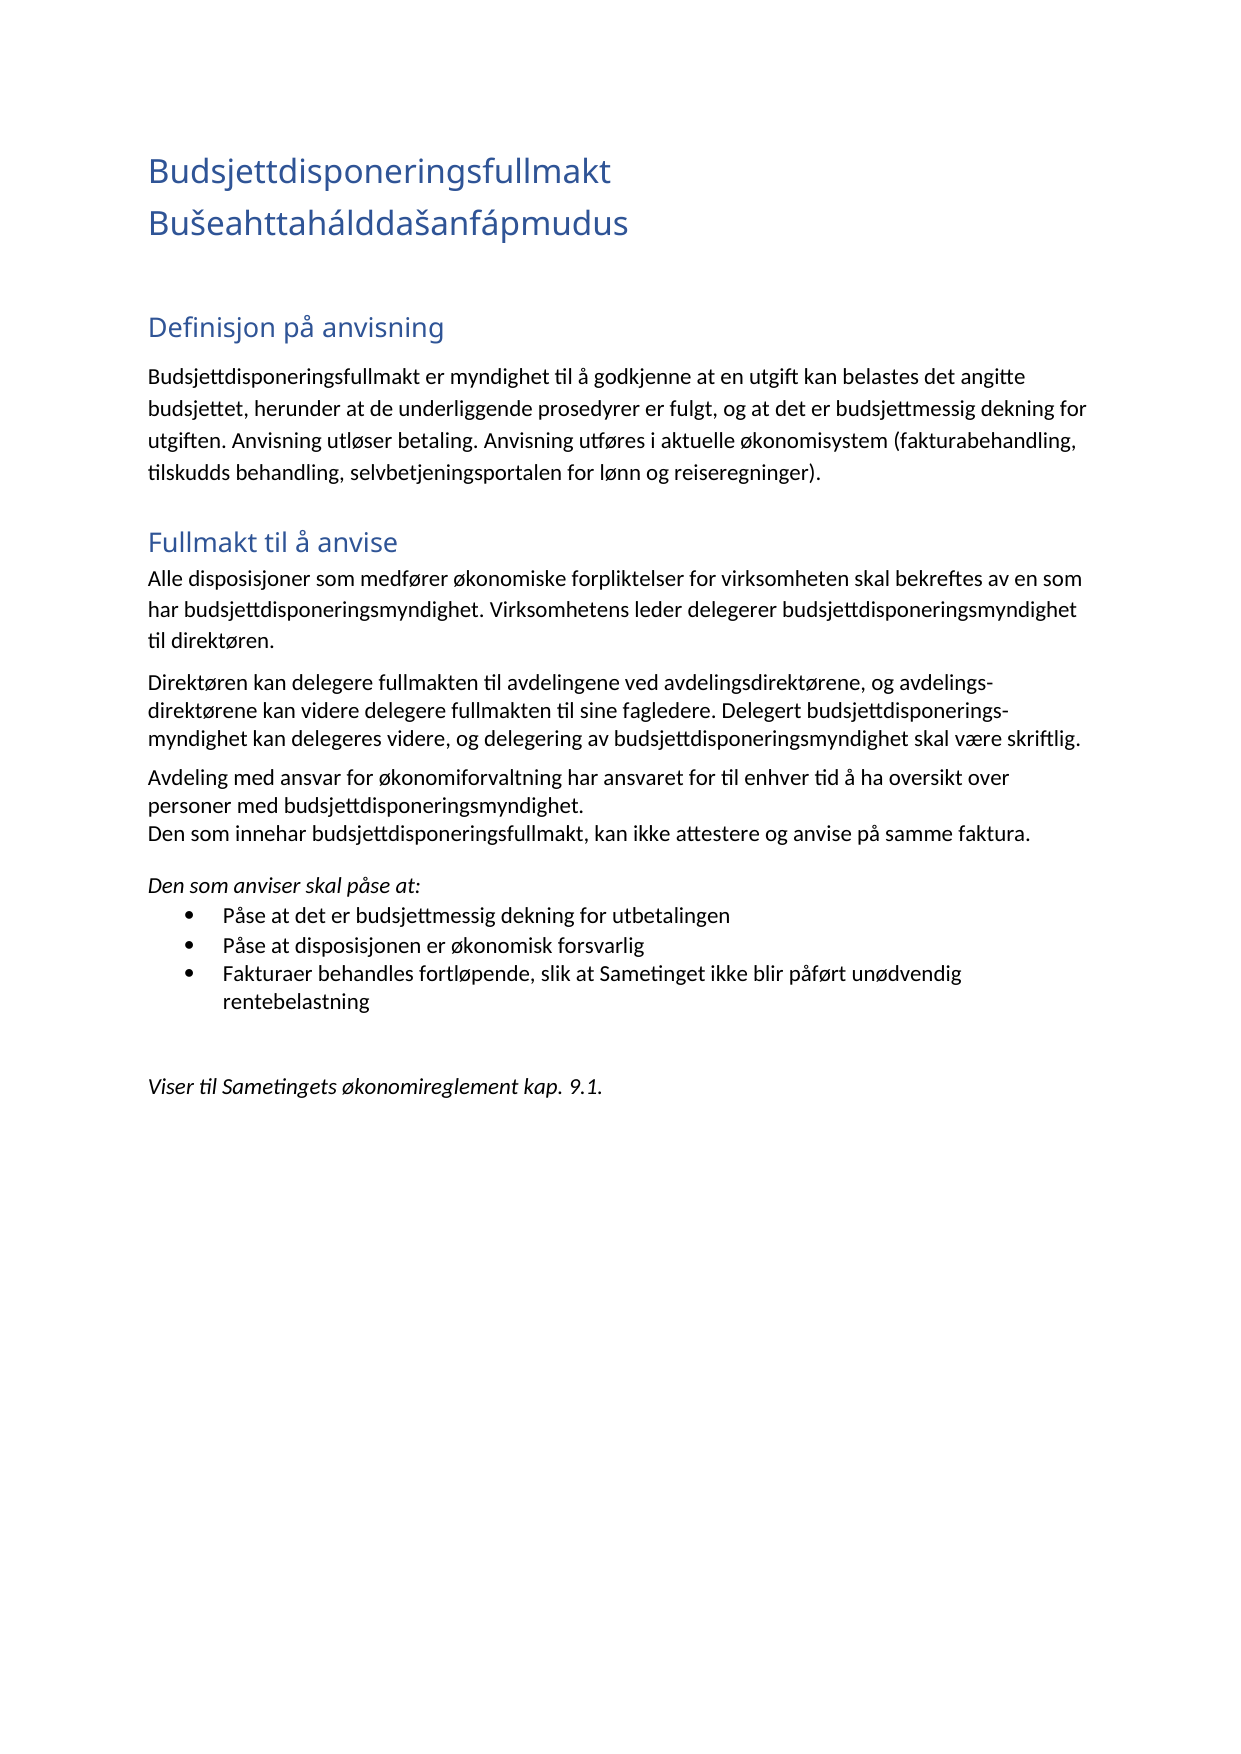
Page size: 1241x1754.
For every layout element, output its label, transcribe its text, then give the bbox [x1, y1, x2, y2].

subtitle Definisjon på anvisning [148, 308, 1093, 345]
text Fullmakt til å anvise Alle disposisjoner som medfører økonomiske forpliktelser for virksomheten skal bekreftes av en som har budsjettdisponeringsmyndighet. Virksomhetens leder delegerer budsjettdisponeringsmyndighet til direktøren. [148, 524, 1093, 655]
list Påse at disposisjonen er økonomisk forsvarlig [185, 929, 1093, 959]
text Avdeling med ansvar for økonomiforvaltning har ansvaret for til enhver tid å ha oversikt over personer med budsjettdisponeringsmyndighet. [148, 763, 1093, 819]
text Viser til Sametingets økonomireglement kap. 9.1. [148, 1072, 1093, 1100]
list Påse at det er budsjettmessig dekning for utbetalingen [185, 899, 1093, 929]
text Budsjettdisponeringsfullmakt er myndighet til å godkjenne at en utgift kan belastes det angitte budsjettet, herunder at de underliggende prosedyrer er fulgt, og at det er budsjettmessig dekning for utgiften. Anvisning utløser betaling. Anvisning utføres i aktuelle økonomisystem (fakturabehandling, tilskudds behandling, selvbetjeningsportalen for lønn og reiseregninger). [148, 362, 1093, 519]
text Budsjettdisponeringsfullmakt Bušeahttahálddašanfápmudus [148, 148, 1093, 245]
list Fakturaer behandles fortløpende, slik at Sametinget ikke blir påført unødvendig rentebelastning [185, 959, 1093, 1015]
text Direktøren kan delegere fullmakten til avdelingene ved avdelingsdirektørene, og avdelings-direktørene kan videre delegere fullmakten til sine fagledere. Delegert budsjettdisponerings-myndighet kan delegeres videre, og delegering av budsjettdisponeringsmyndighet skal være skriftlig. [148, 668, 1093, 752]
text Den som innehar budsjettdisponeringsfullmakt, kan ikke attestere og anvise på samme faktura. Den som anviser skal påse at: [148, 819, 1093, 899]
